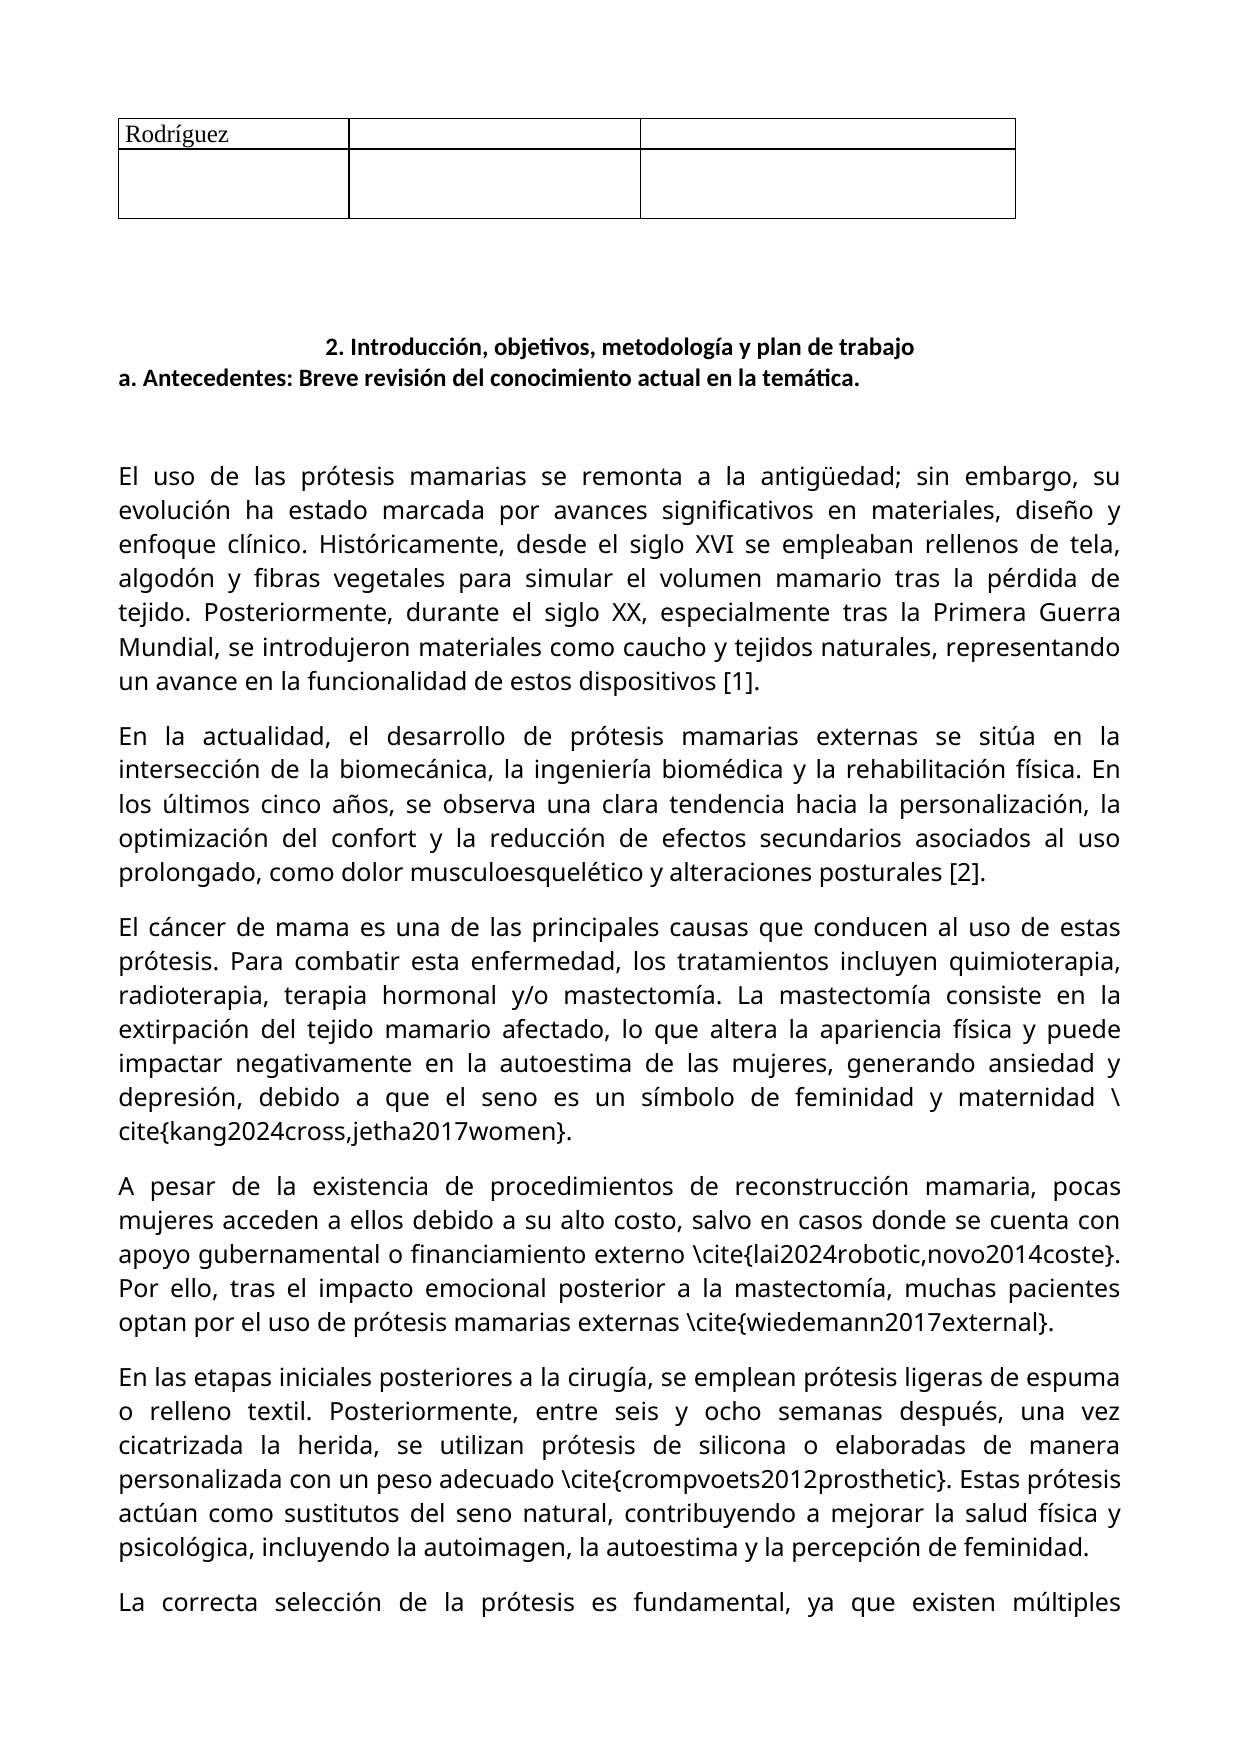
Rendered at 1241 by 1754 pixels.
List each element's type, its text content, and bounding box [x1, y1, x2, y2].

text El uso de las prótesis mamarias se remonta a la antigüedad; sin embargo, su evolución ha estado marcada por avances significativos en materiales, diseño y enfoque clínico. Históricamente, desde el siglo XVI se empleaban rellenos de tela, algodón y fibras vegetales para simular el volumen mamario tras la pérdida de tejido. Posteriormente, durante el siglo XX, especialmente tras la Primera Guerra Mundial, se introdujeron materiales como caucho y tejidos naturales, representando un avance en la funcionalidad de estos dispositivos [1]. [118, 459, 1122, 697]
text El cáncer de mama es una de las principales causas que conducen al uso de estas prótesis. Para combatir esta enfermedad, los tratamientos incluyen quimioterapia, radioterapia, terapia hormonal y/o mastectomía. La mastectomía consiste en la extirpación del tejido mamario afectado, lo que altera la apariencia física y puede impactar negativamente en la autoestima de las mujeres, generando ansiedad y depresión, debido a que el seno es un símbolo de feminidad y maternidad \cite{kang2024cross,jetha2017women}. [118, 909, 1122, 1148]
table_cell [350, 150, 640, 218]
table_cell [119, 150, 348, 218]
text La correcta selección de la prótesis es fundamental, ya que existen múltiples [118, 1585, 1122, 1619]
text En las etapas iniciales posteriores a la cirugía, se emplean prótesis ligeras de espuma o relleno textil. Posteriormente, entre seis y ocho semanas después, una vez cicatrizada la herida, se utilizan prótesis de silicona o elaboradas de manera personalizada con un peso adecuado \cite{crompvoets2012prosthetic}. Estas prótesis actúan como sustitutos del seno natural, contribuyendo a mejorar la salud física y psicológica, incluyendo la autoimagen, la autoestima y la percepción de feminidad. [118, 1360, 1122, 1564]
table_cell [641, 119, 1015, 148]
text a. Antecedentes: Breve revisión del conocimiento actual en la temática. [118, 362, 1122, 392]
text A pesar de la existencia de procedimientos de reconstrucción mamaria, pocas mujeres acceden a ellos debido a su alto costo, salvo en casos donde se cuenta con apoyo gubernamental o financiamiento externo \cite{lai2024robotic,novo2014coste}. Por ello, tras el impacto emocional posterior a la mastectomía, muchas pacientes optan por el uso de prótesis mamarias externas \cite{wiedemann2017external}. [118, 1168, 1122, 1339]
table_cell Rodríguez [119, 119, 348, 148]
text 2. Introducción, objetivos, metodología y plan de trabajo [118, 331, 1122, 362]
table_cell [641, 150, 1015, 218]
text En la actualidad, el desarrollo de prótesis mamarias externas se sitúa en la intersección de la biomecánica, la ingeniería biomédica y la rehabilitación física. En los últimos cinco años, se observa una clara tendencia hacia la personalización, la optimización del confort y la reducción de efectos secundarios asociados al uso prolongado, como dolor musculoesquelético y alteraciones posturales [2]. [118, 718, 1122, 888]
table_cell [350, 119, 640, 148]
